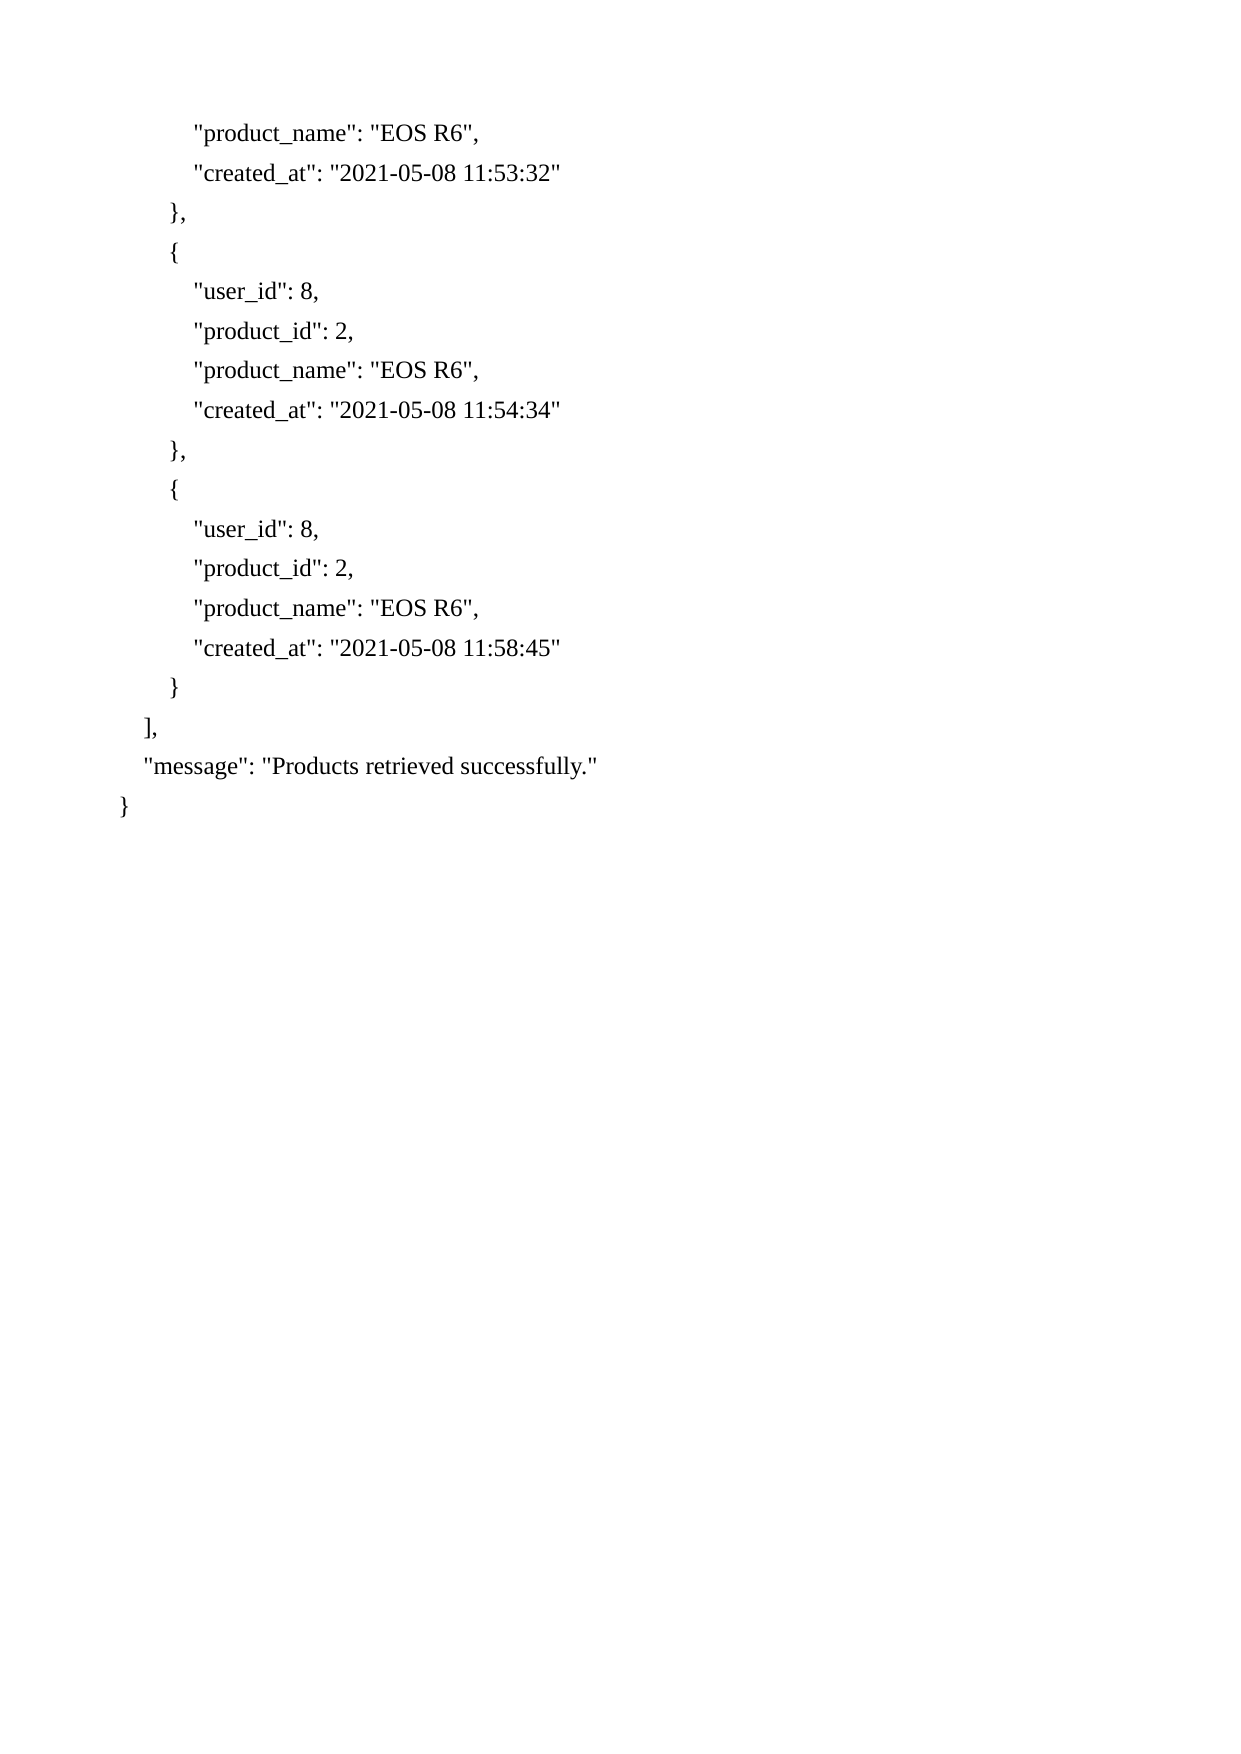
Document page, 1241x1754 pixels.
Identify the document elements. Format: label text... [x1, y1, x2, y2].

text } [118, 672, 1122, 701]
text "product_id": 2, [118, 316, 1122, 345]
text "created_at": "2021-05-08 11:53:32" [118, 158, 1122, 186]
text }, [118, 197, 1122, 226]
text }, [118, 435, 1122, 463]
text "created_at": "2021-05-08 11:58:45" [118, 633, 1122, 661]
text "user_id": 8, [118, 514, 1122, 543]
text "message": "Products retrieved successfully." [118, 751, 1122, 780]
text { [118, 474, 1122, 503]
text "product_id": 2, [118, 553, 1122, 582]
text "product_name": "EOS R6", [118, 356, 1122, 384]
text "created_at": "2021-05-08 11:54:34" [118, 395, 1122, 424]
text { [118, 237, 1122, 266]
text "product_name": "EOS R6", [118, 118, 1122, 147]
text } [118, 791, 1122, 820]
text ], [118, 712, 1122, 741]
text "user_id": 8, [118, 276, 1122, 305]
text "product_name": "EOS R6", [118, 593, 1122, 622]
